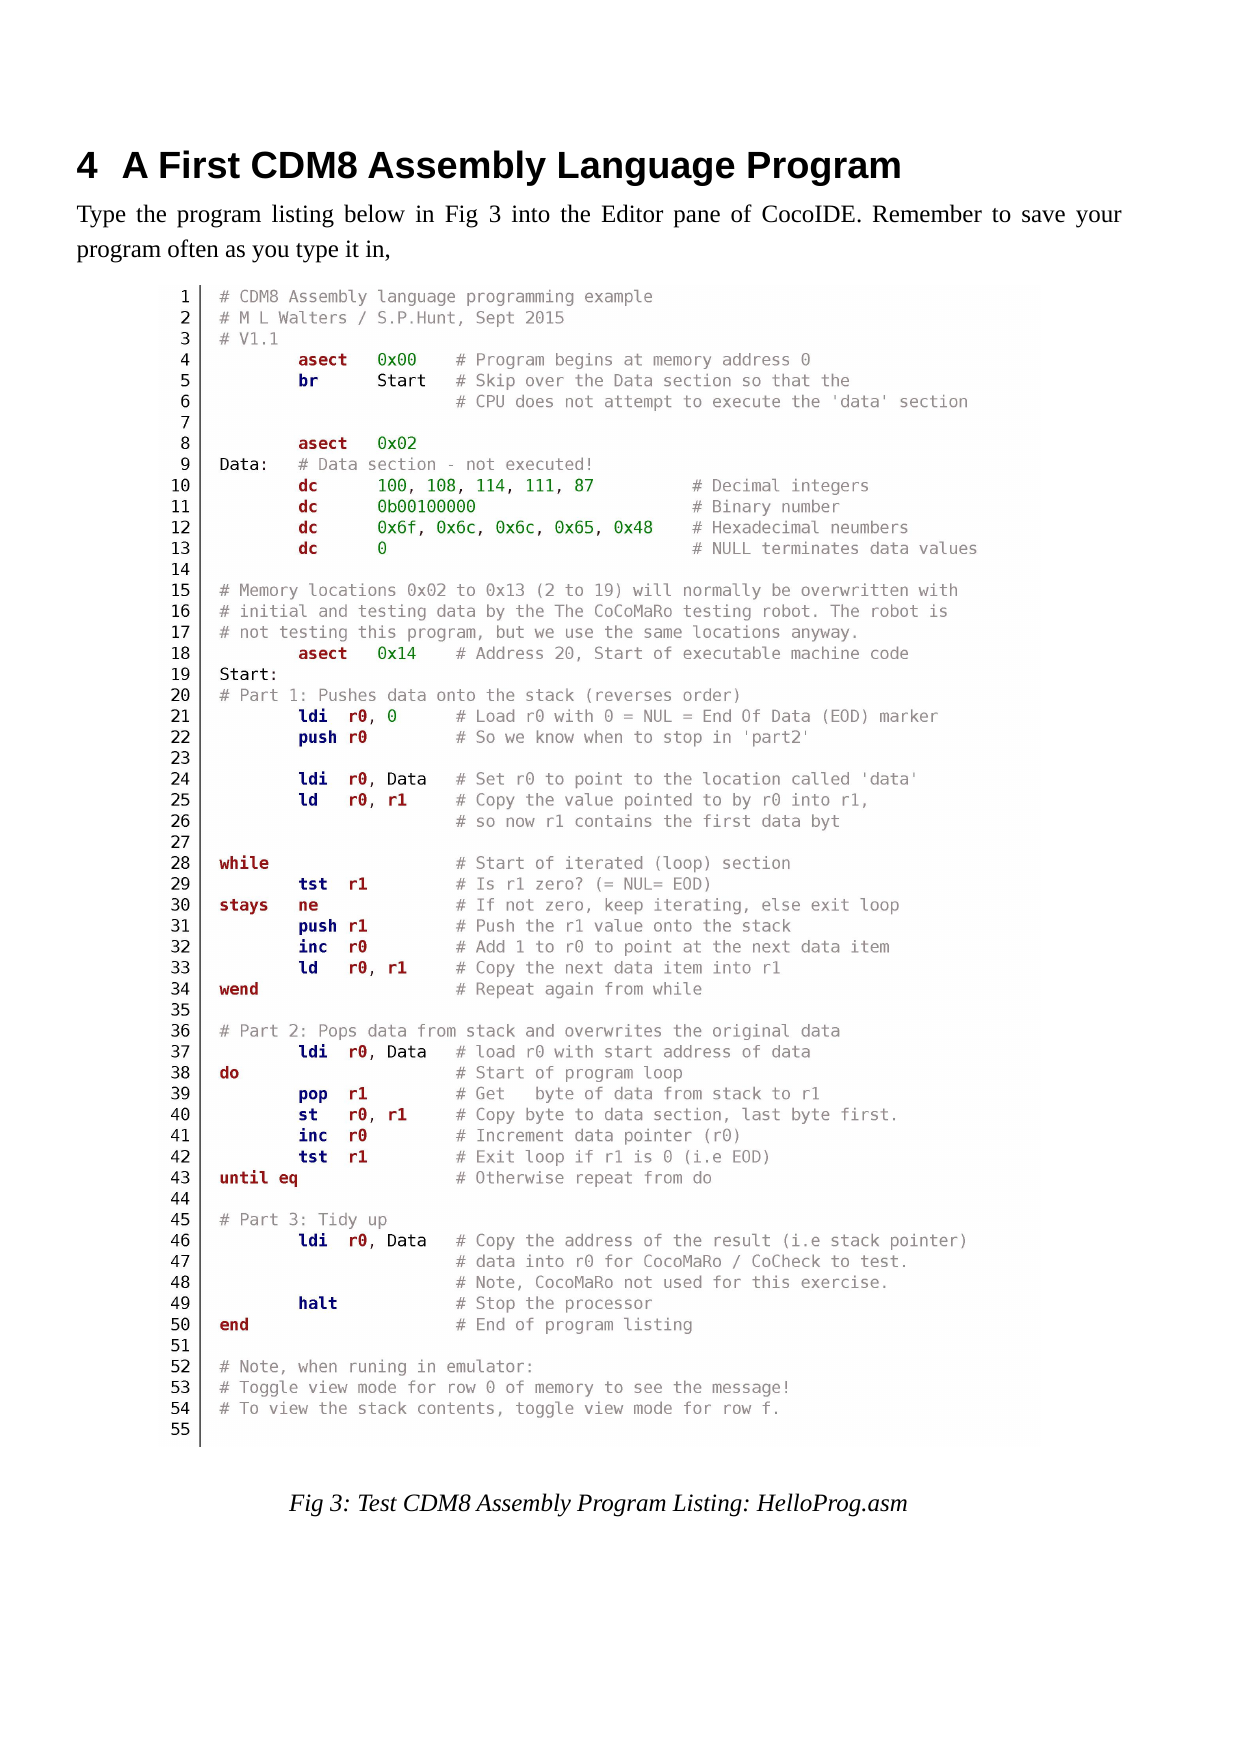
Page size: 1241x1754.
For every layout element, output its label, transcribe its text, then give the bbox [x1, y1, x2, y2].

text Fig 3: Test CDM8 Assembly Program Listing: HelloProg.asm [158, 1488, 1041, 1517]
picture [158, 285, 1041, 1447]
subtitle A First CDM8 Assembly Language Program [76, 143, 1123, 187]
text Type the program listing below in Fig 3 into the Editor pane of CocoIDE. Remember to save your program often as you type it in, [76, 199, 1123, 262]
